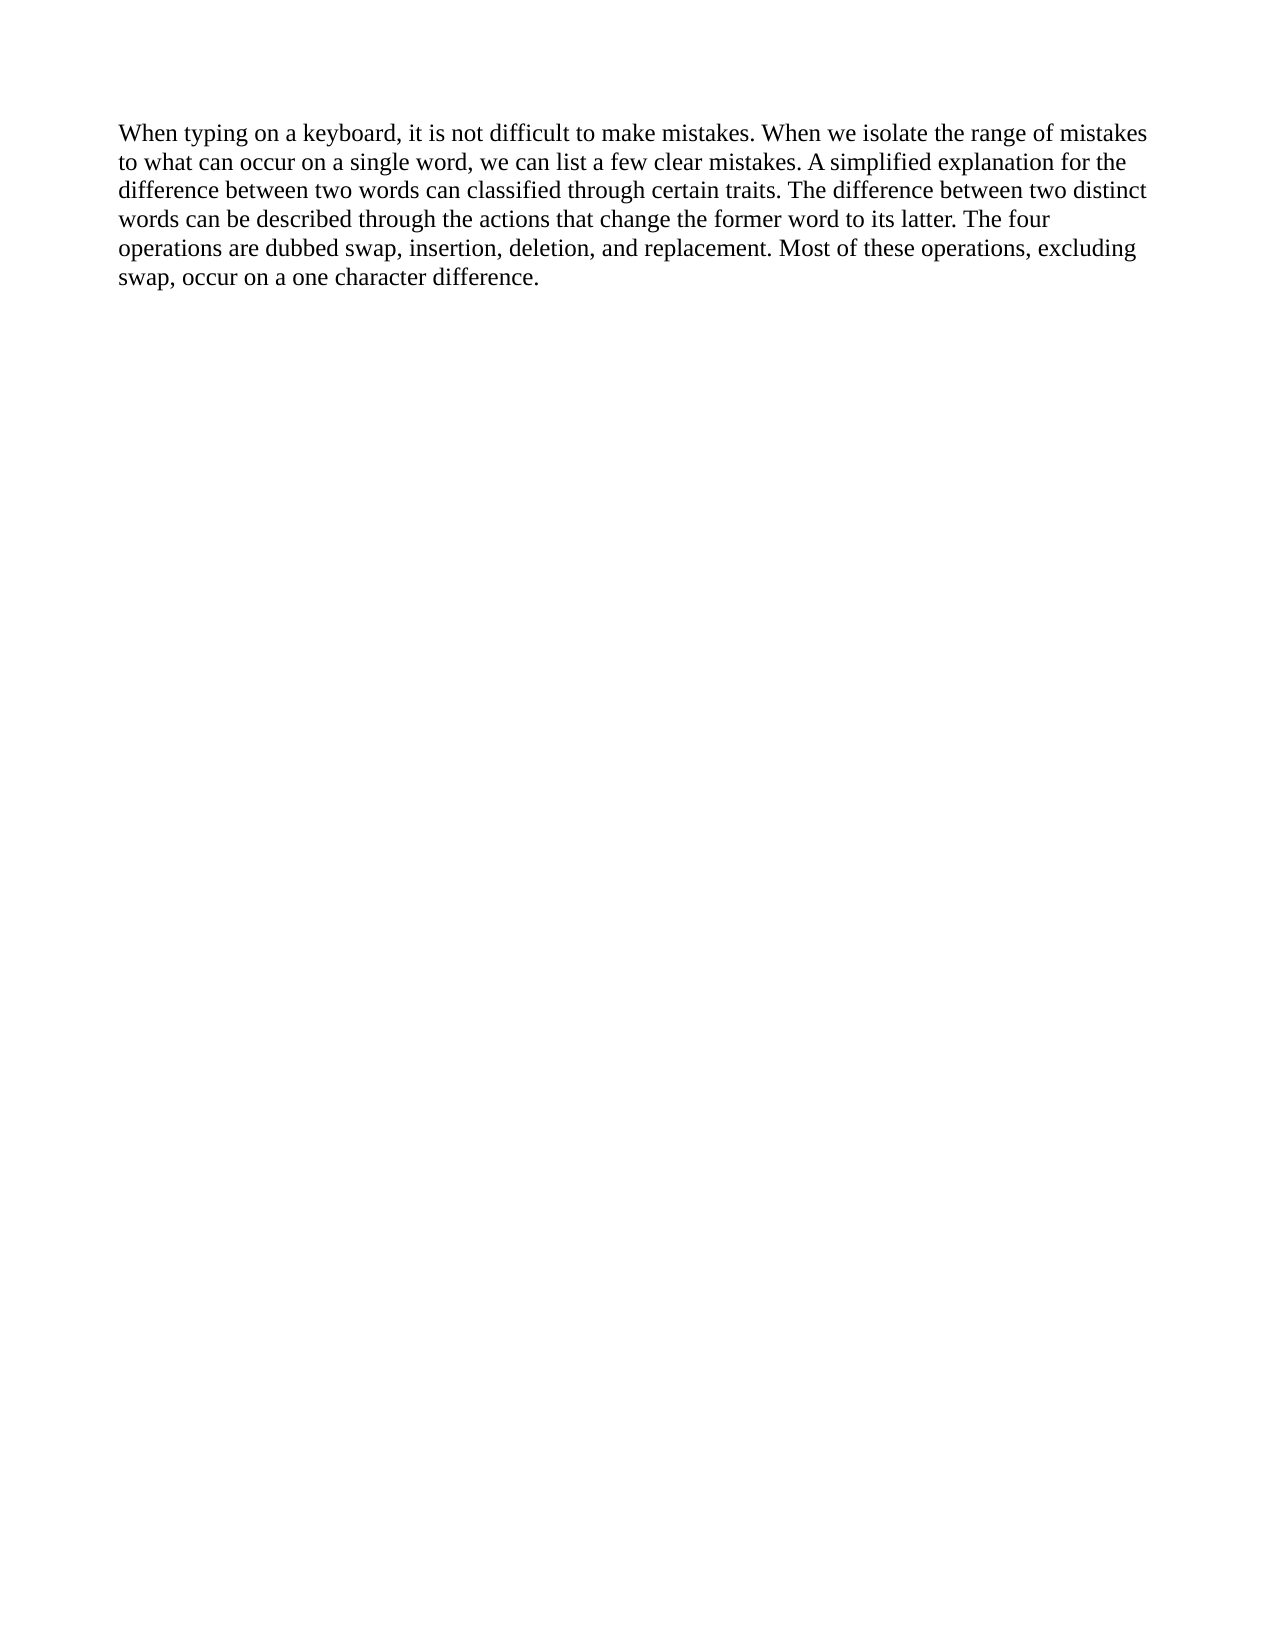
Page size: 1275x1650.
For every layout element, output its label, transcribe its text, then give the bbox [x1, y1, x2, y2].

text When typing on a keyboard, it is not difficult to make mistakes. When we isolate the range of mistakes to what can occur on a single word, we can list a few clear mistakes. A simplified explanation for the difference between two words can classified through certain traits. The difference between two distinct words can be described through the actions that change the former word to its latter. The four operations are dubbed swap, insertion, deletion, and replacement. Most of these operations, excluding swap, occur on a one character difference. [118, 118, 1157, 291]
